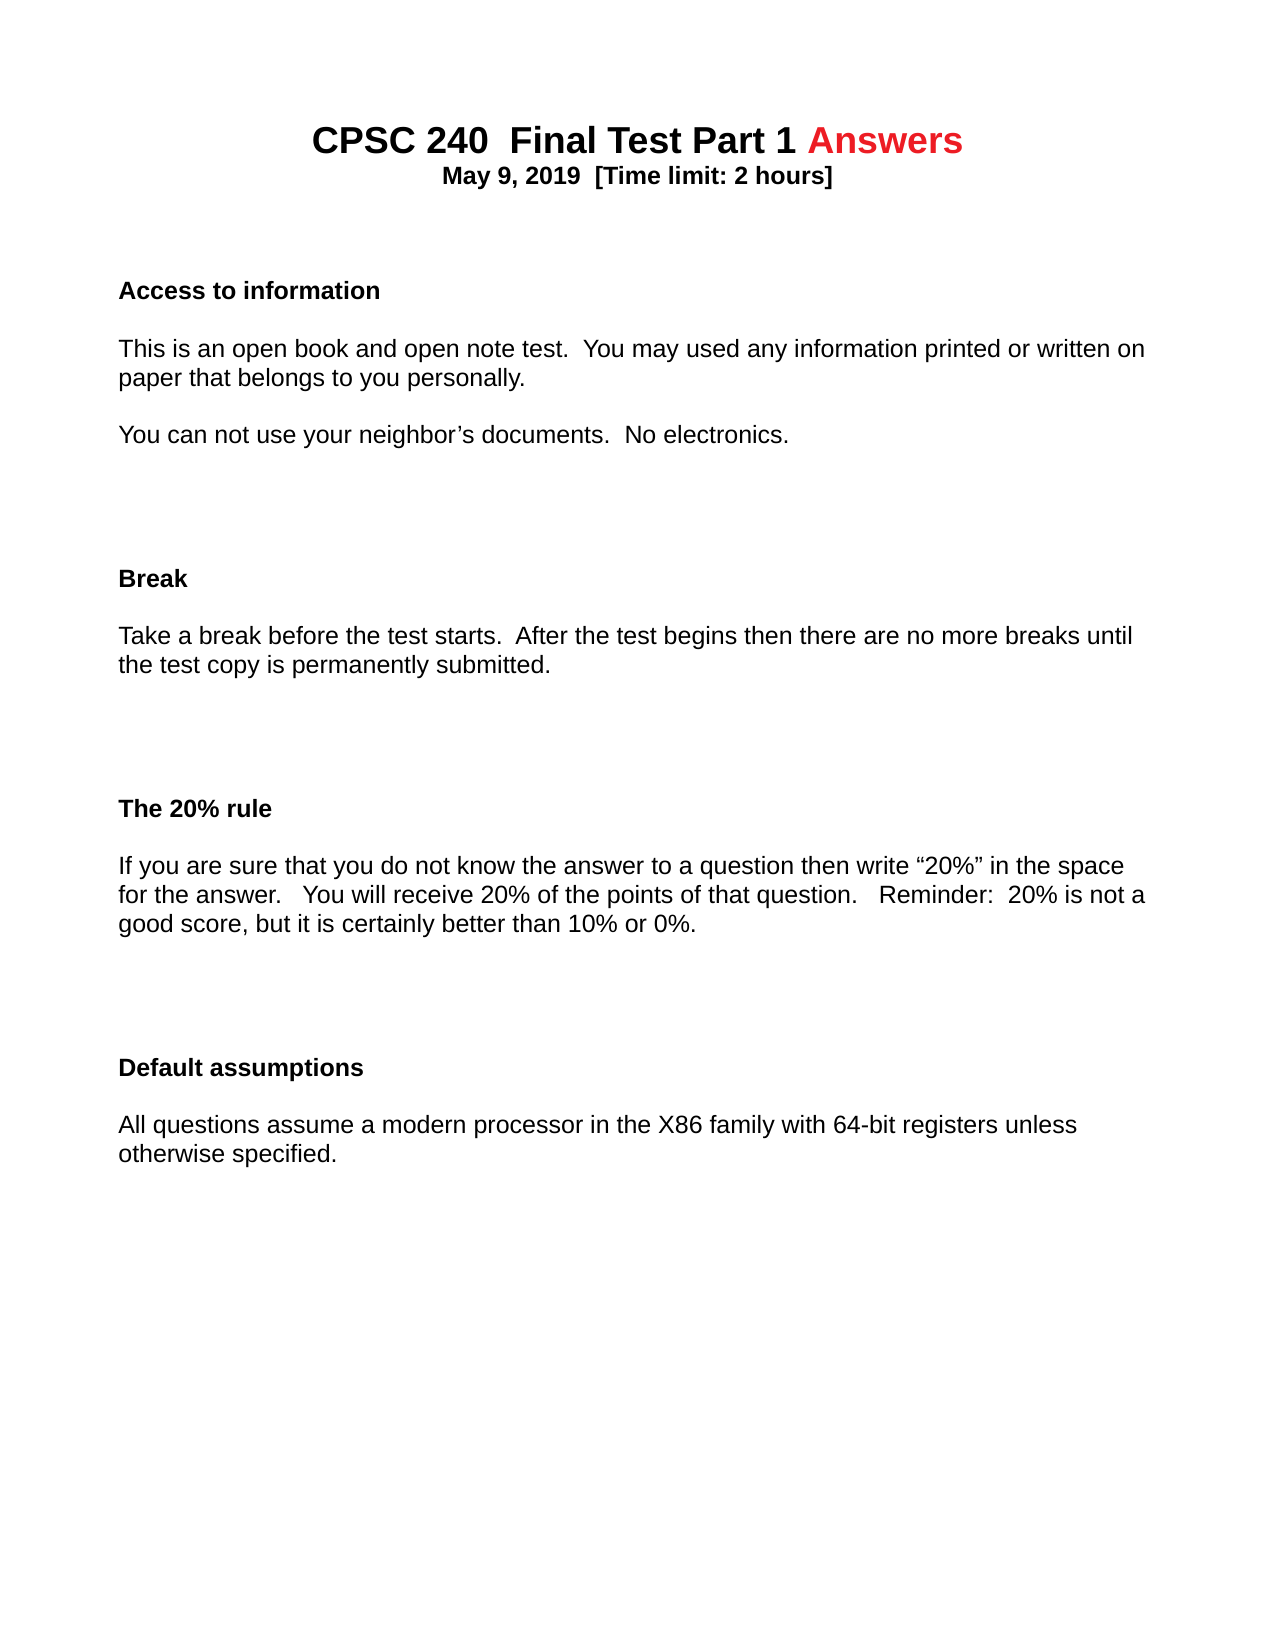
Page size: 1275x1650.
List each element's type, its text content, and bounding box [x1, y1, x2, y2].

text Take a break before the test starts. After the test begins then there are no more breaks until the test copy is permanently submitted. [118, 621, 1157, 679]
text Default assumptions [118, 1052, 1157, 1081]
text Access to information [118, 276, 1157, 305]
text If you are sure that you do not know the answer to a question then write “20%” in the space for the answer. You will receive 20% of the points of that question. Reminder: 20% is not a good score, but it is certainly better than 10% or 0%. [118, 851, 1157, 937]
text The 20% rule [118, 794, 1157, 822]
text All questions assume a modern processor in the X86 family with 64-bit registers unless otherwise specified. [118, 1110, 1157, 1167]
text CPSC 240 Final Test Part 1 Answers [118, 118, 1157, 161]
text This is an open book and open note test. You may used any information printed or written on paper that belongs to you personally. [118, 334, 1157, 391]
text You can not use your neighbor’s documents. No electronics. [118, 420, 1157, 449]
text May 9, 2019 [Time limit: 2 hours] [118, 161, 1157, 190]
text Break [118, 564, 1157, 592]
